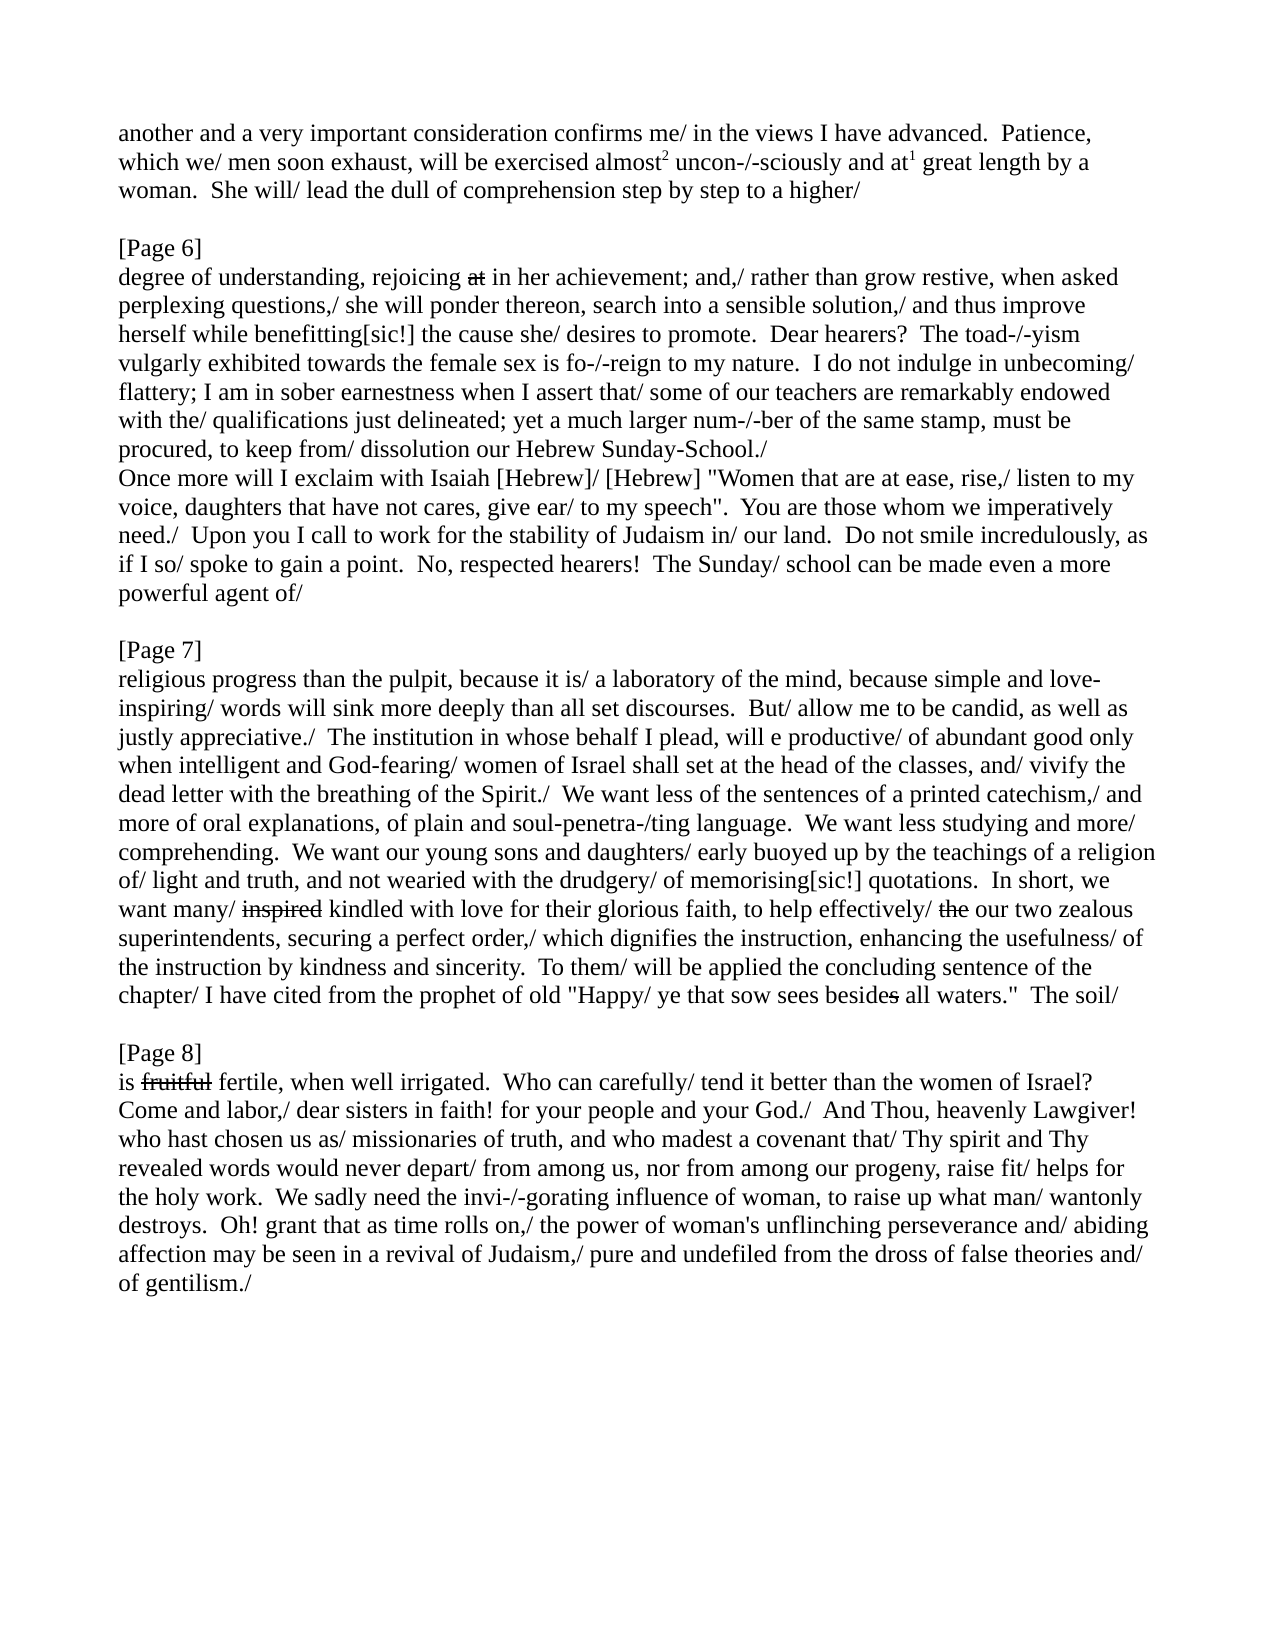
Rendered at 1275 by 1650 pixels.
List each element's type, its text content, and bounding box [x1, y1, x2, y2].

text [Page 7] [118, 636, 1157, 664]
text is fruitful fertile, when well irrigated. Who can carefully/ tend it better than the women of Israel? Come and labor,/ dear sisters in faith! for your people and your God./ And Thou, heavenly Lawgiver! who hast chosen us as/ missionaries of truth, and who madest a covenant that/ Thy spirit and Thy revealed words would never depart/ from among us, nor from among our progeny, raise fit/ helps for the holy work. We sadly need the invi-/-gorating influence of woman, to raise up what man/ wantonly destroys. Oh! grant that as time rolls on,/ the power of woman's unflinching perseverance and/ abiding affection may be seen in a revival of Judaism,/ pure and undefiled from the dross of false theories and/ of gentilism./ [118, 1067, 1157, 1297]
text [Page 8] [118, 1038, 1157, 1067]
text religious progress than the pulpit, because it is/ a laboratory of the mind, because simple and love-inspiring/ words will sink more deeply than all set discourses. But/ allow me to be candid, as well as justly appreciative./ The institution in whose behalf I plead, will e productive/ of abundant good only when intelligent and God-fearing/ women of Israel shall set at the head of the classes, and/ vivify the dead letter with the breathing of the Spirit./ We want less of the sentences of a printed catechism,/ and more of oral explanations, of plain and soul-penetra-/ting language. We want less studying and more/ comprehending. We want our young sons and daughters/ early buoyed up by the teachings of a religion of/ light and truth, and not wearied with the drudgery/ of memorising[sic!] quotations. In short, we want many/ inspired kindled with love for their glorious faith, to help effectively/ the our two zealous superintendents, securing a perfect order,/ which dignifies the instruction, enhancing the usefulness/ of the instruction by kindness and sincerity. To them/ will be applied the concluding sentence of the chapter/ I have cited from the prophet of old "Happy/ ye that sow sees besides all waters." The soil/ [118, 664, 1157, 1009]
text another and a very important consideration confirms me/ in the views I have advanced. Patience, which we/ men soon exhaust, will be exercised almost2 uncon-/-sciously and at1 great length by a woman. She will/ lead the dull of comprehension step by step to a higher/ [118, 118, 1157, 204]
text [Page 6] [118, 233, 1157, 262]
text Once more will I exclaim with Isaiah [Hebrew]/ [Hebrew] "Women that are at ease, rise,/ listen to my voice, daughters that have not cares, give ear/ to my speech". You are those whom we imperatively need./ Upon you I call to work for the stability of Judaism in/ our land. Do not smile incredulously, as if I so/ spoke to gain a point. No, respected hearers! The Sunday/ school can be made even a more powerful agent of/ [118, 463, 1157, 607]
text degree of understanding, rejoicing at in her achievement; and,/ rather than grow restive, when asked perplexing questions,/ she will ponder thereon, search into a sensible solution,/ and thus improve herself while benefitting[sic!] the cause she/ desires to promote. Dear hearers? The toad-/-yism vulgarly exhibited towards the female sex is fo-/-reign to my nature. I do not indulge in unbecoming/ flattery; I am in sober earnestness when I assert that/ some of our teachers are remarkably endowed with the/ qualifications just delineated; yet a much larger num-/-ber of the same stamp, must be procured, to keep from/ dissolution our Hebrew Sunday-School./ [118, 262, 1157, 463]
